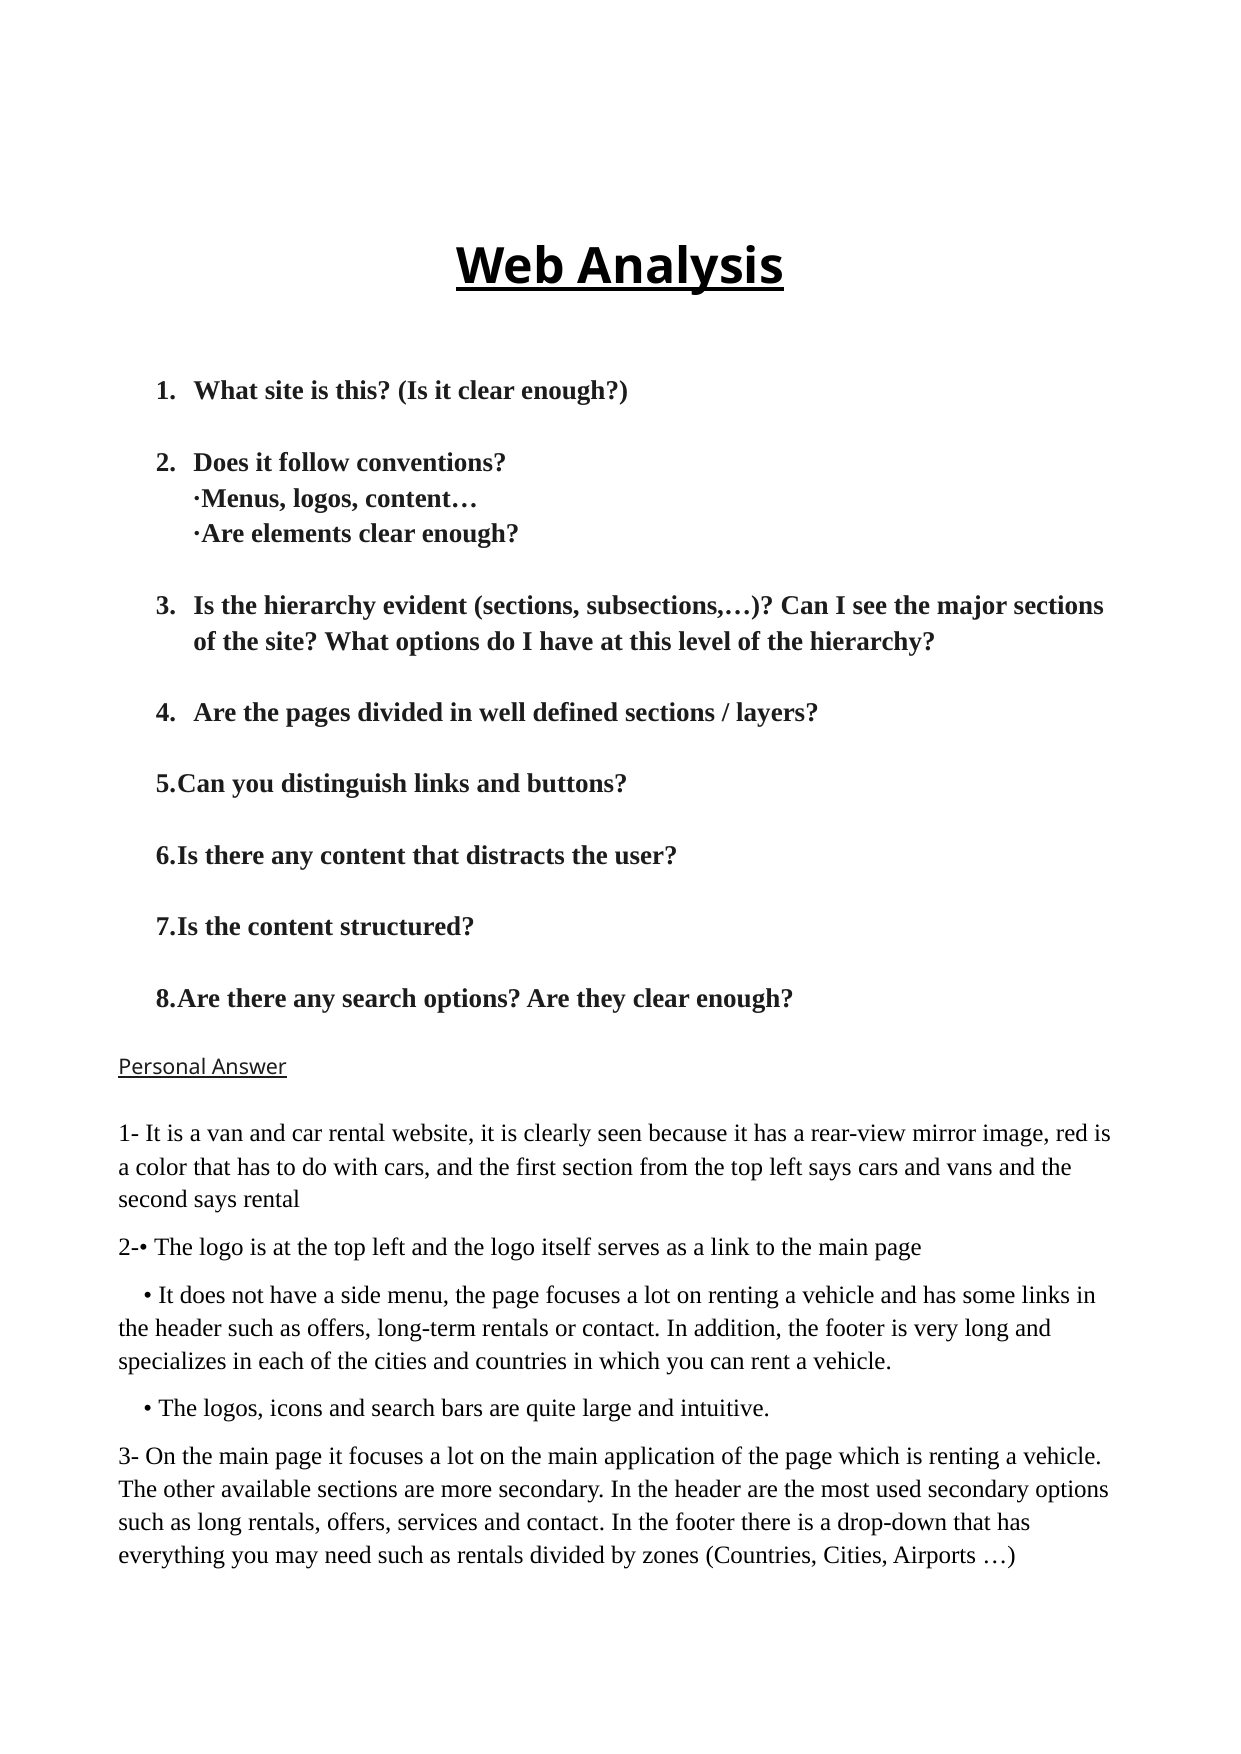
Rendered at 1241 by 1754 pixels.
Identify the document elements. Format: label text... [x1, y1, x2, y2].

text Web Analysis [118, 230, 1122, 298]
text ·Are elements clear enough? [118, 517, 1122, 548]
text • It does not have a side menu, the page focuses a lot on renting a vehicle and has some links in the header such as offers, long-term rentals or contact. In addition, the footer is very long and specializes in each of the cities and countries in which you can rent a vehicle. [118, 1280, 1122, 1374]
list Are there any search options? Are they clear enough? [156, 982, 1122, 1013]
list Is there any content that distracts the user? [156, 839, 1122, 870]
list Are the pages divided in well defined sections / layers? [156, 696, 1122, 727]
list Does it follow conventions? [156, 446, 1122, 477]
list Is the content structured? [156, 910, 1122, 942]
text 2-• The logo is at the top left and the logo itself serves as a link to the main page [118, 1232, 1122, 1261]
text Personal Answer [118, 1051, 1122, 1081]
text ·Menus, logos, content… [118, 482, 1122, 513]
text 1- It is a van and car rental website, it is clearly seen because it has a rear-view mirror image, red is a color that has to do with cars, and the first section from the top left says cars and vans and the second says rental [118, 1118, 1122, 1213]
list Can you distinguish links and buttons? [156, 767, 1122, 799]
text 3- On the main page it focuses a lot on the main application of the page which is renting a vehicle. The other available sections are more secondary. In the header are the most used secondary options such as long rentals, offers, services and contact. In the footer there is a drop-down that has everything you may need such as rentals divided by zones (Countries, Cities, Airports …) [118, 1441, 1122, 1569]
list Is the hierarchy evident (sections, subsections,…)? Can I see the major sections of the site? What options do I have at this level of the hierarchy? [156, 589, 1122, 656]
text • The logos, icons and search bars are quite large and intuitive. [118, 1393, 1122, 1422]
list What site is this? (Is it clear enough?) [156, 374, 1122, 406]
